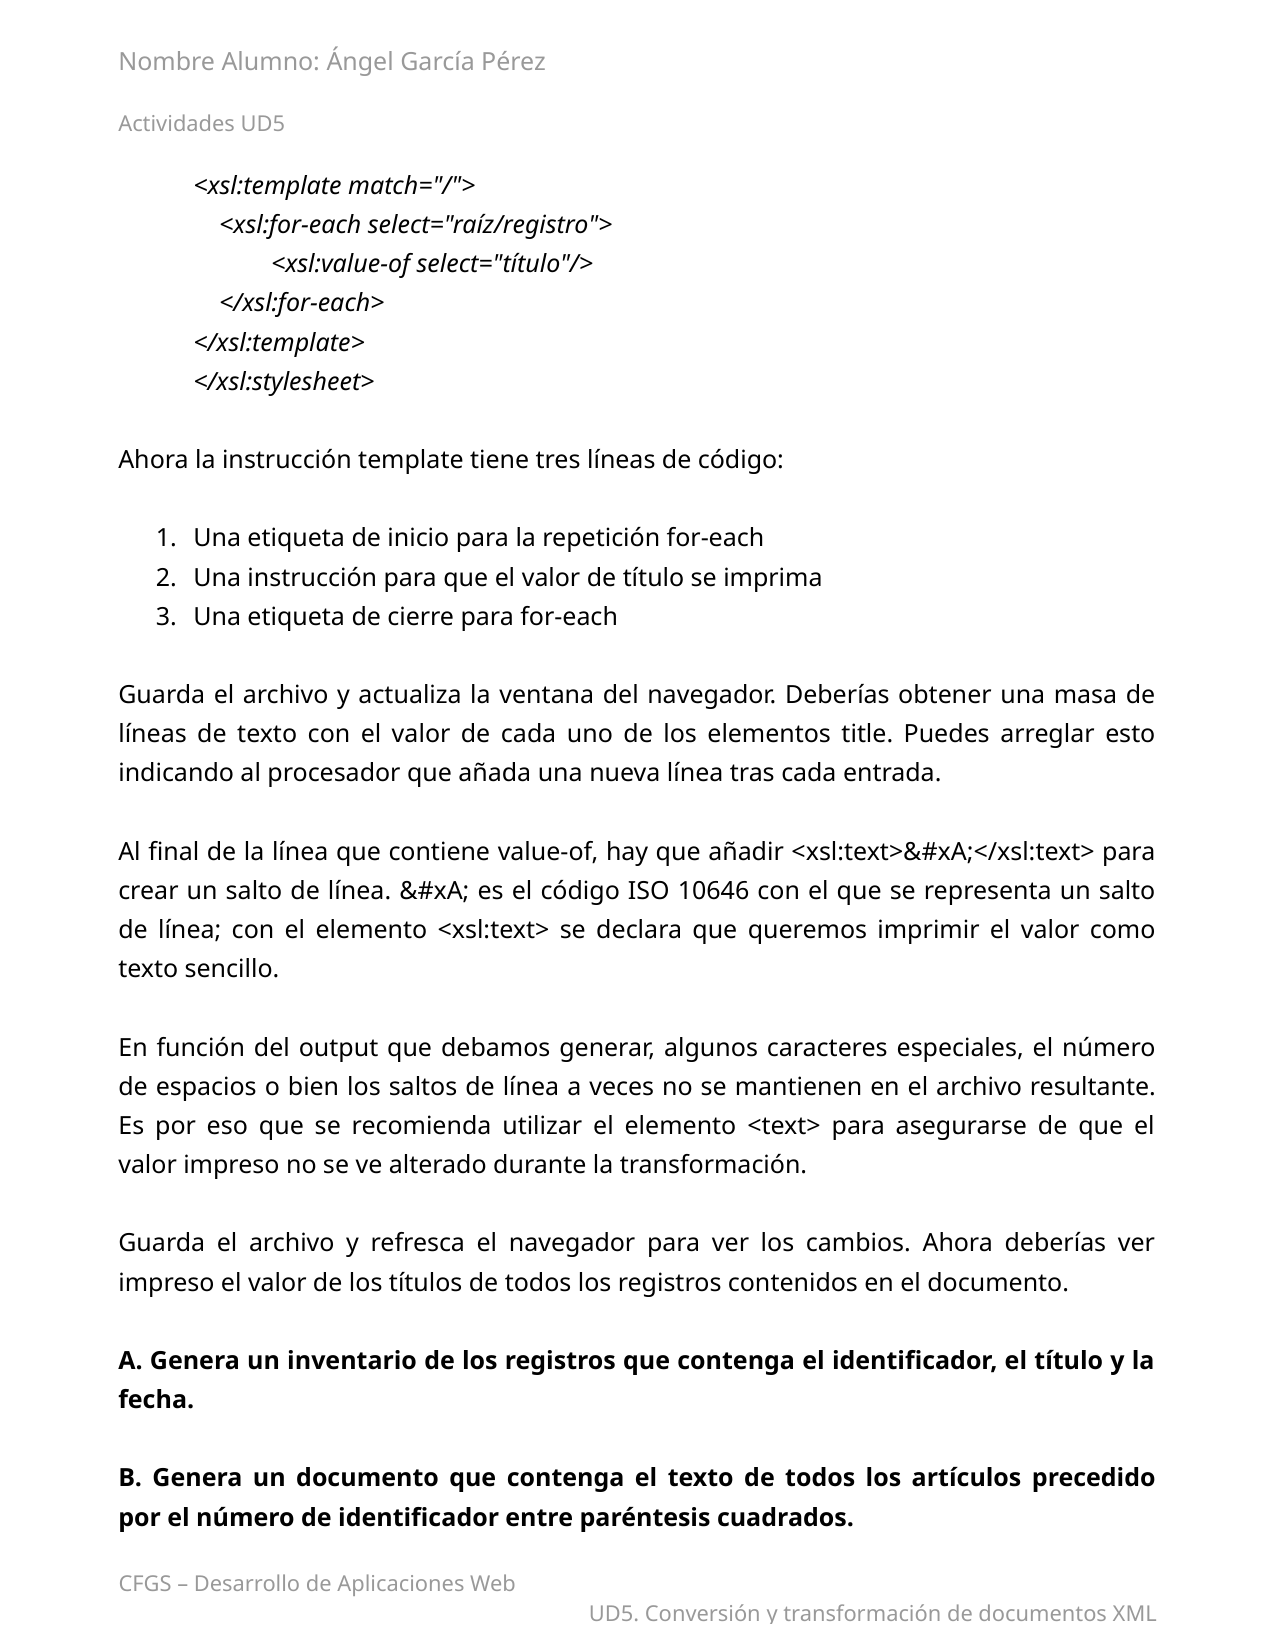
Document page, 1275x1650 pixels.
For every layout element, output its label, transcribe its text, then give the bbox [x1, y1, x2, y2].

list Una instrucción para que el valor de título se imprima [156, 559, 1157, 593]
text Al final de la línea que contiene value-of, hay que añadir <xsl:text>&#xA;</xsl:text> para crear un salto de línea. &#xA; es el código ISO 10646 con el que se representa un salto de línea; con el elemento <xsl:text> se declara que queremos imprimir el valor como texto sencillo. [118, 833, 1157, 985]
text </xsl:for-each> [193, 285, 1157, 319]
text En función del output que debamos generar, algunos caracteres especiales, el número de espacios o bien los saltos de línea a veces no se mantienen en el archivo resultante. Es por eso que se recomienda utilizar el elemento <text> para asegurarse de que el valor impreso no se ve alterado durante la transformación. [118, 1029, 1157, 1181]
text <xsl:template match="/"> [193, 167, 1157, 202]
text </xsl:template> [193, 324, 1157, 358]
text <xsl:value-of select="título"/> [193, 246, 1157, 280]
text Guarda el archivo y refresca el navegador para ver los cambios. Ahora deberías ver impreso el valor de los títulos de todos los registros contenidos en el documento. [118, 1225, 1157, 1298]
text </xsl:stylesheet> [193, 363, 1157, 397]
list Una etiqueta de inicio para la repetición for-each [156, 520, 1157, 554]
text Ahora la instrucción template tiene tres líneas de código: [118, 442, 1157, 476]
list Una etiqueta de cierre para for-each [156, 598, 1157, 632]
text A. Genera un inventario de los registros que contenga el identificador, el título y la fecha. [118, 1342, 1157, 1416]
text <xsl:for-each select="raíz/registro"> [193, 207, 1157, 241]
text Guarda el archivo y actualiza la ventana del navegador. Deberías obtener una masa de líneas de texto con el valor de cada uno de los elementos title. Puedes arreglar esto indicando al procesador que añada una nueva línea tras cada entrada. [118, 677, 1157, 789]
text B. Genera un documento que contenga el texto de todos los artículos precedido por el número de identificador entre paréntesis cuadrados. [118, 1460, 1157, 1533]
